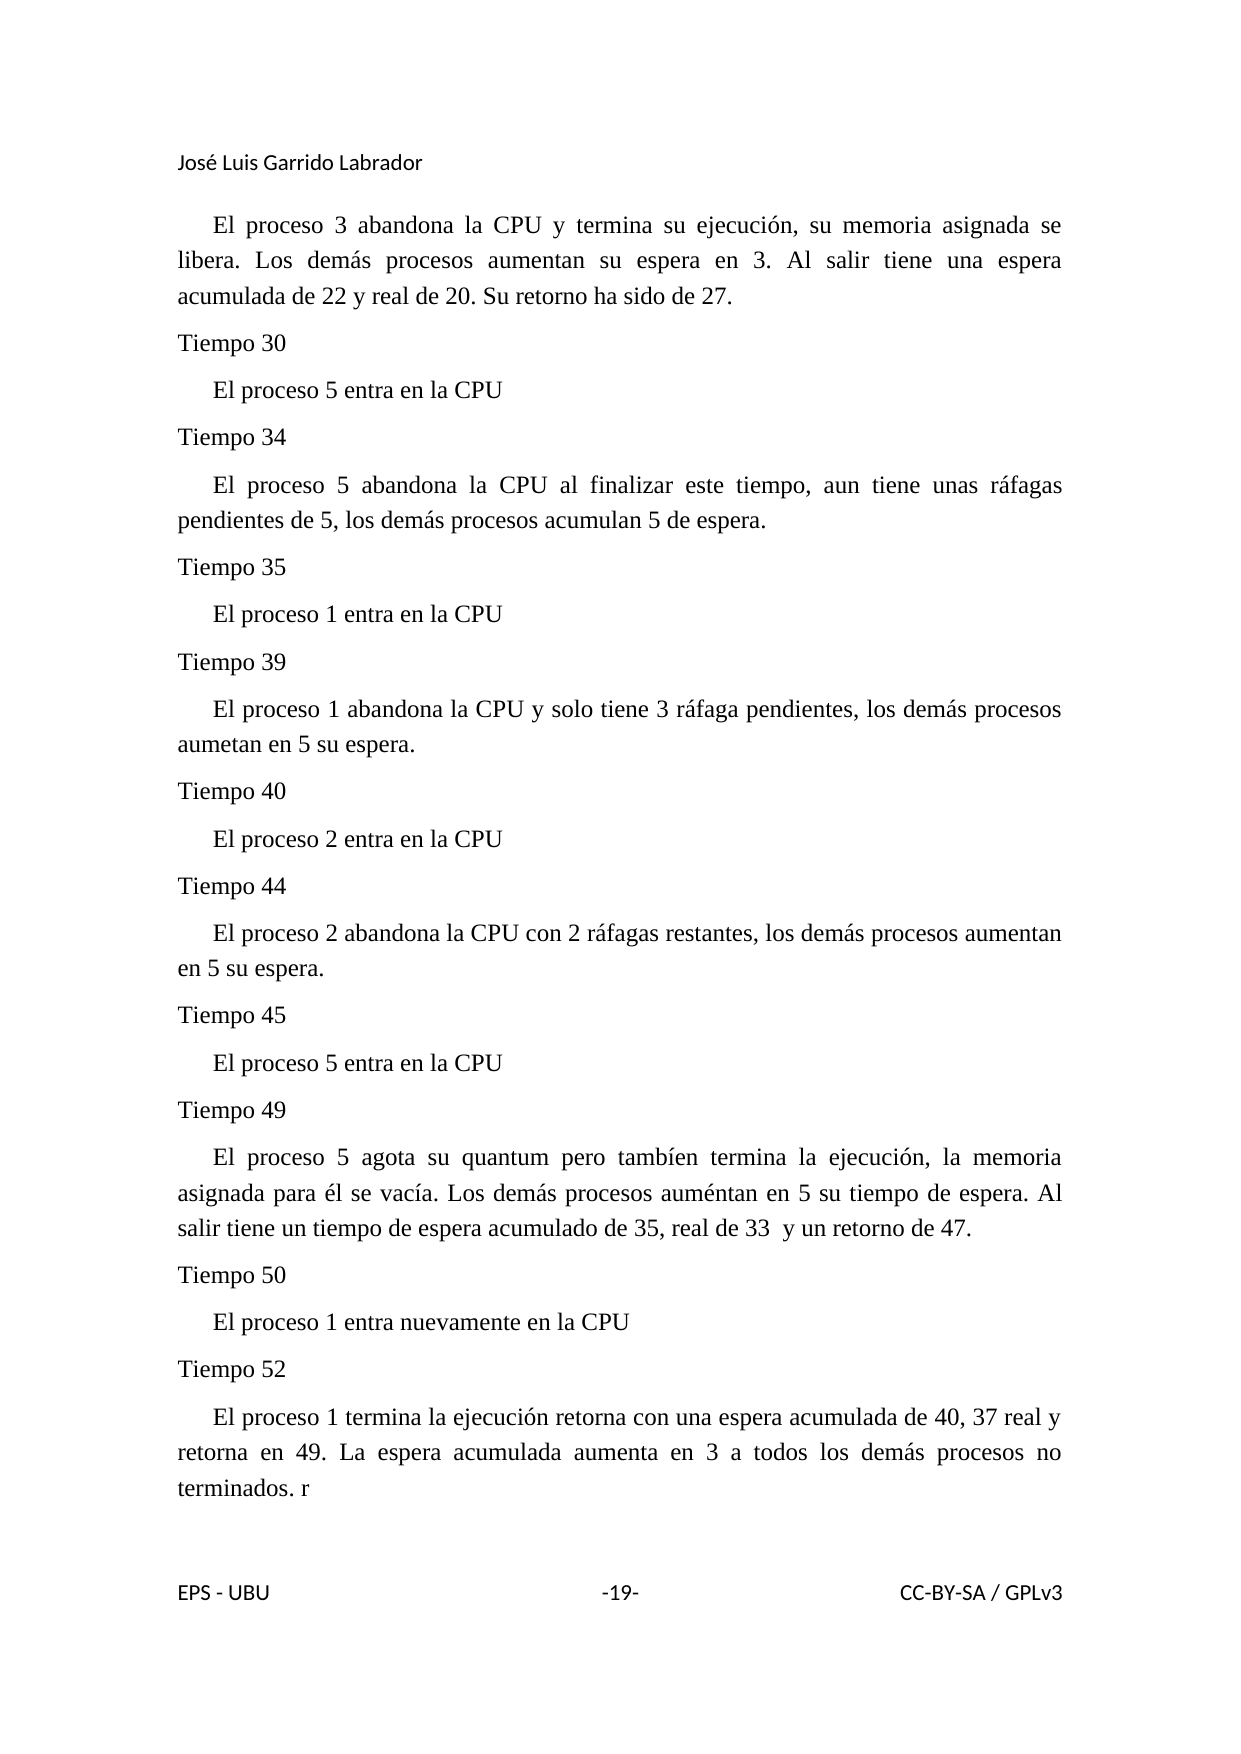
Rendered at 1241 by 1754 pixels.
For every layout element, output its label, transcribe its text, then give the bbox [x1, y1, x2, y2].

text Tiempo 52 [177, 1349, 1063, 1385]
text El proceso 1 entra nuevamente en la CPU [177, 1302, 1063, 1338]
text Tiempo 50 [177, 1255, 1063, 1291]
text Tiempo 40 [177, 771, 1063, 807]
text El proceso 2 abandona la CPU con 2 ráfagas restantes, los demás procesos aumentan en 5 su espera. [177, 913, 1063, 984]
text El proceso 1 termina la ejecución retorna con una espera acumulada de 40, 37 real y retorna en 49. La espera acumulada aumenta en 3 a todos los demás procesos no terminados. r [177, 1397, 1063, 1503]
text El proceso 5 entra en la CPU [177, 370, 1063, 406]
text El proceso 5 entra en la CPU [177, 1043, 1063, 1078]
text Tiempo 49 [177, 1090, 1063, 1125]
text El proceso 1 abandona la CPU y solo tiene 3 ráfaga pendientes, los demás procesos aumetan en 5 su espera. [177, 689, 1063, 760]
text El proceso 3 abandona la CPU y termina su ejecución, su memoria asignada se libera. Los demás procesos aumentan su espera en 3. Al salir tiene una espera acumulada de 22 y real de 20. Su retorno ha sido de 27. [177, 205, 1063, 311]
text Tiempo 34 [177, 417, 1063, 453]
text El proceso 5 agota su quantum pero tambíen termina la ejecución, la memoria asignada para él se vacía. Los demás procesos auméntan en 5 su tiempo de espera. Al salir tiene un tiempo de espera acumulado de 35, real de 33 y un retorno de 47. [177, 1137, 1063, 1243]
text Tiempo 35 [177, 547, 1063, 583]
text El proceso 5 abandona la CPU al finalizar este tiempo, aun tiene unas ráfagas pendientes de 5, los demás procesos acumulan 5 de espera. [177, 465, 1063, 536]
text Tiempo 39 [177, 642, 1063, 677]
text Tiempo 44 [177, 866, 1063, 901]
text Tiempo 30 [177, 323, 1063, 358]
text Tiempo 45 [177, 996, 1063, 1031]
text El proceso 1 entra en la CPU [177, 594, 1063, 630]
text El proceso 2 entra en la CPU [177, 819, 1063, 854]
